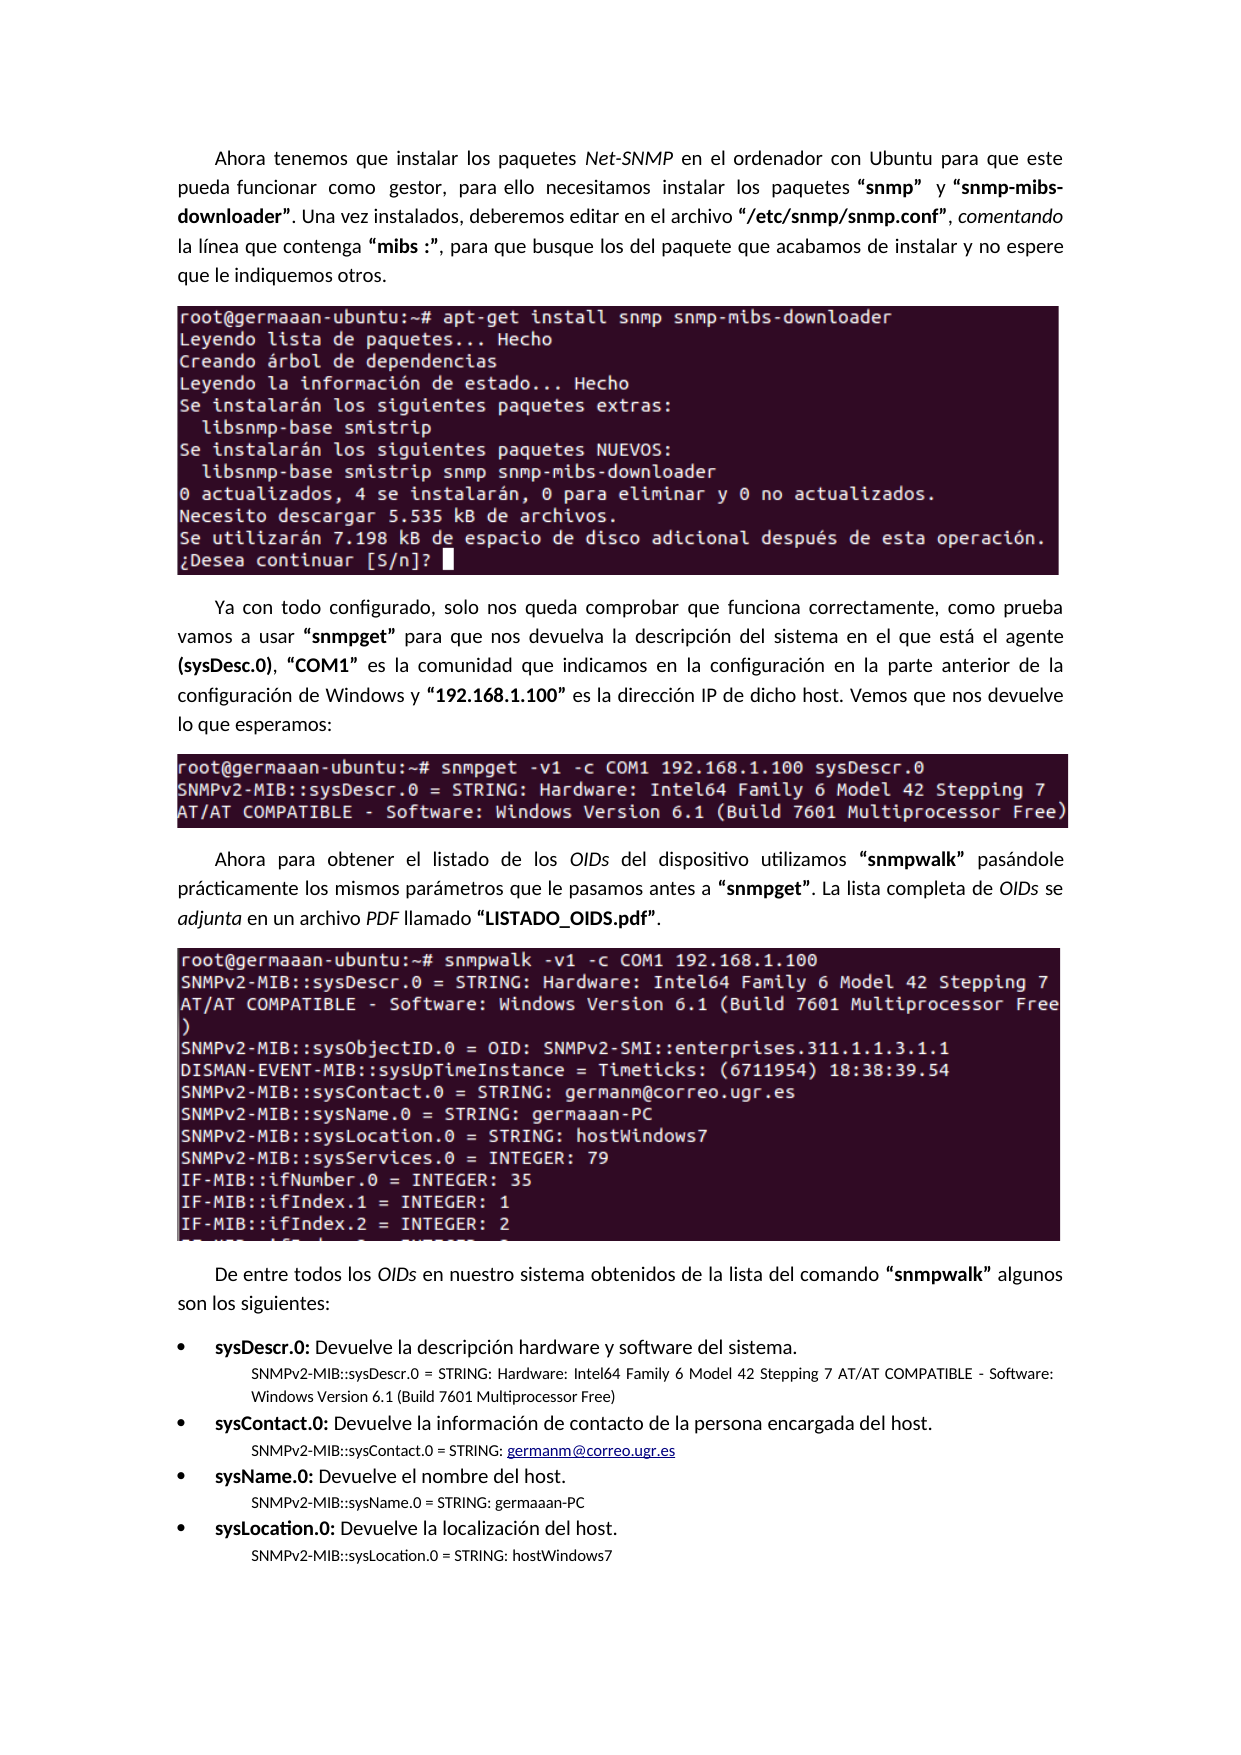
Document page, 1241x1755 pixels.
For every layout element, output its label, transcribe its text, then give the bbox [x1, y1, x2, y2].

list sysDescr.0: Devuelve la descripción hardware y software del sistema. [177, 1334, 1076, 1359]
text SNMPv2-MIB::sysDescr.0 = STRING: Hardware: Intel64 Family 6 Model 42 Stepping 7 AT/AT COMPATIBLE - Software: Windows Version 6.1 (Build 7601 Multiprocessor Free) [251, 1363, 1063, 1407]
list sysName.0: Devuelve el nombre del host. [177, 1463, 1076, 1488]
text Ahora tenemos que instalar los paquetes Net-SNMP en el ordenador con Ubuntu para que este pueda funcionar como gestor, para ello necesitamos instalar los paquetes “snmp” y “snmp-mibs- downloader”. Una vez instalados, deberemos editar en el archivo “/etc/snmp/snmp.conf”, comentando la línea que contenga “mibs :”, para que busque los del paquete que acabamos de instalar y no espere que le indiquemos otros. [177, 145, 1064, 287]
text SNMPv2-MIB::sysContact.0 = STRING: germanm@correo.ugr.es [251, 1440, 1076, 1460]
list sysContact.0: Devuelve la información de contacto de la persona encargada del host. [177, 1409, 1076, 1436]
text Ya con todo configurado, solo nos queda comprobar que funciona correctamente, como prueba vamos a usar “snmpget” para que nos devuelva la descripción del sistema en el que está el agente (sysDesc.0), “COM1” es la comunidad que indicamos en la configuración en la parte anterior de la configuración de Windows y “192.168.1.100” es la dirección IP de dicho host. Vemos que nos devuelve lo que esperamos: [177, 594, 1064, 736]
text De entre todos los OIDs en nuestro sistema obtenidos de la lista del comando “snmpwalk” algunos son los siguientes: [177, 1261, 1064, 1315]
text Ahora para obtener el listado de los OIDs del dispositivo utilizamos “snmpwalk” pasándole prácticamente los mismos parámetros que le pasamos antes a “snmpget”. La lista completa de OIDs se adjunta en un archivo PDF llamado “LISTADO_OIDS.pdf”. [177, 846, 1064, 930]
list sysLocation.0: Devuelve la localización del host. [177, 1516, 1076, 1541]
text SNMPv2-MIB::sysName.0 = STRING: germaaan-PC [251, 1492, 1076, 1513]
text SNMPv2-MIB::sysLocation.0 = STRING: hostWindows7 [251, 1545, 1076, 1565]
